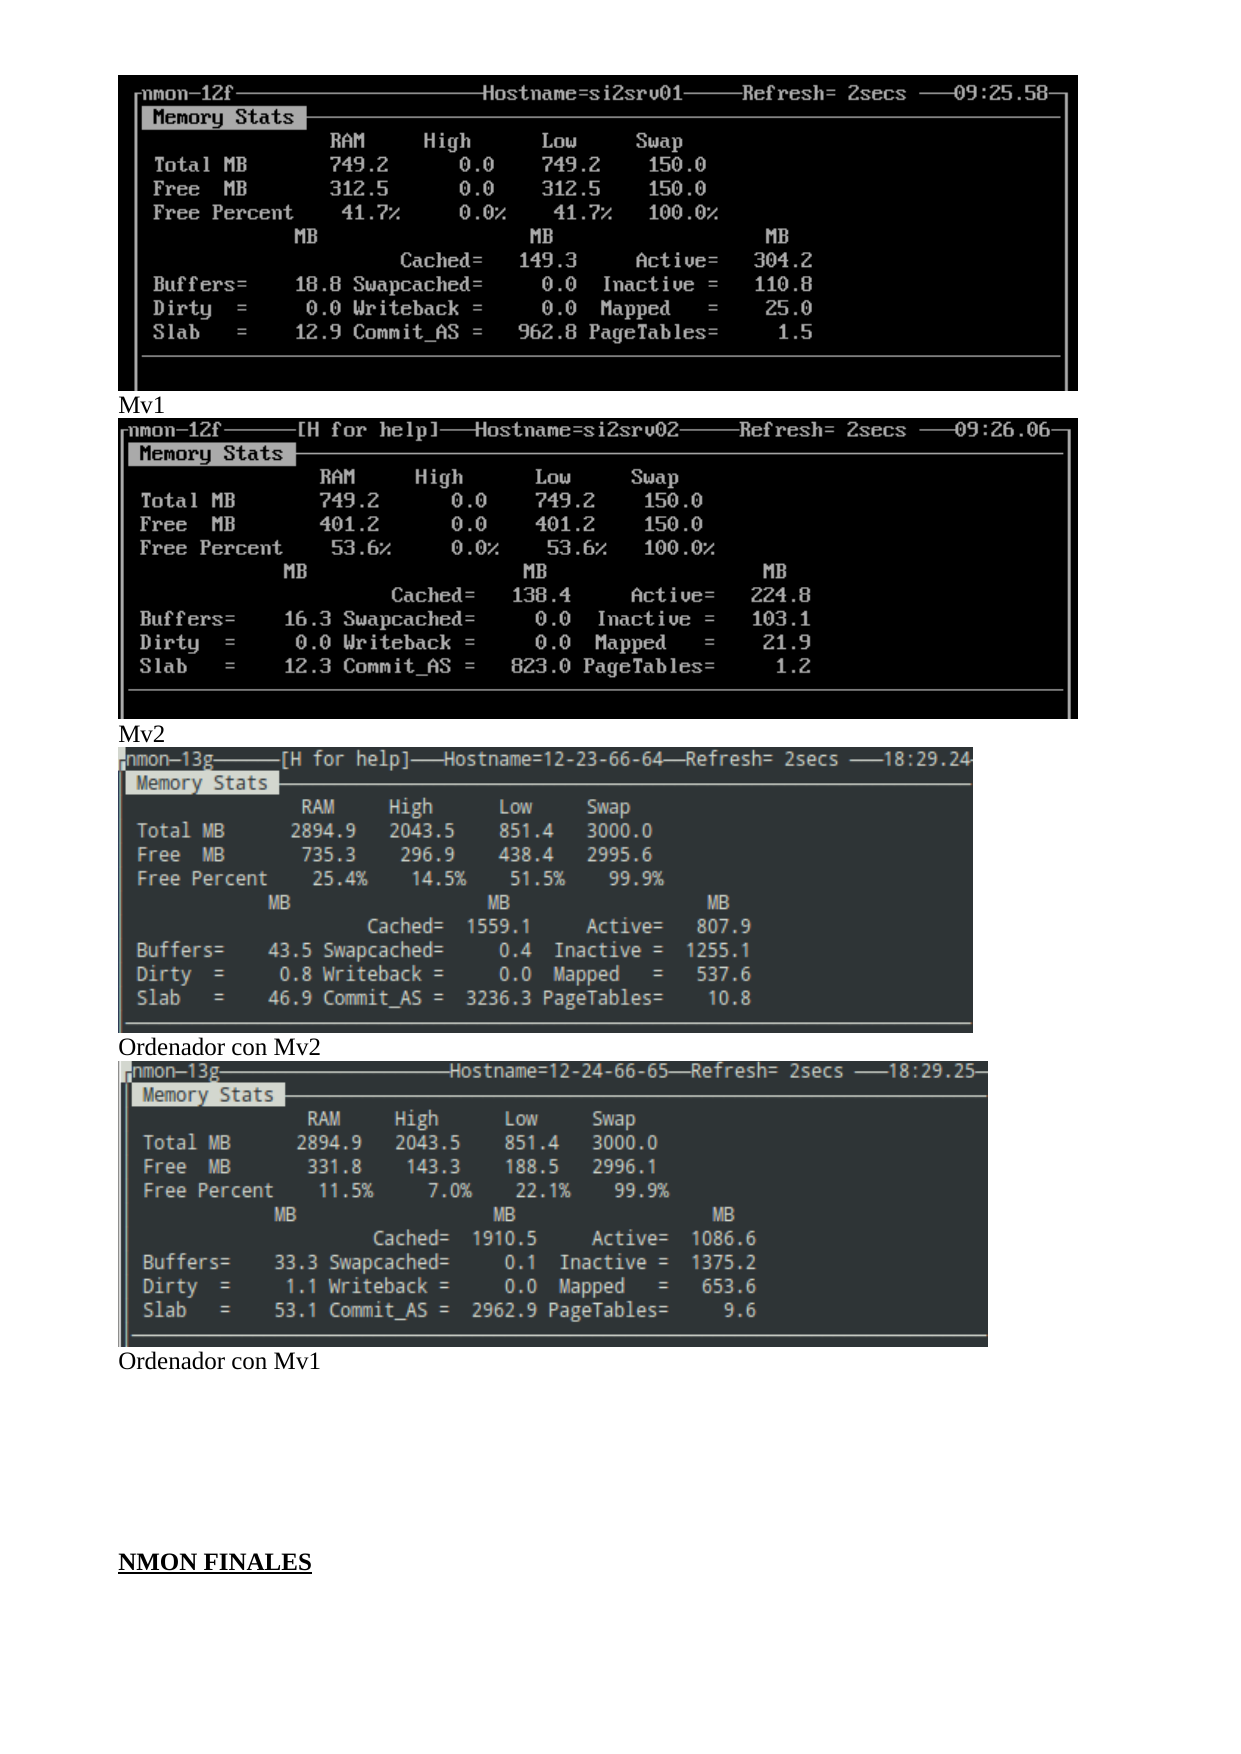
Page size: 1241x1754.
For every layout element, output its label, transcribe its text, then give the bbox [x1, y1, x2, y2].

text Ordenador con Mv2 [118, 1032, 1122, 1061]
text Ordenador con Mv1 [118, 1346, 1122, 1375]
text Mv1 [118, 390, 1122, 419]
text Mv2 [118, 719, 1122, 747]
text NMON FINALES [118, 1547, 1122, 1576]
